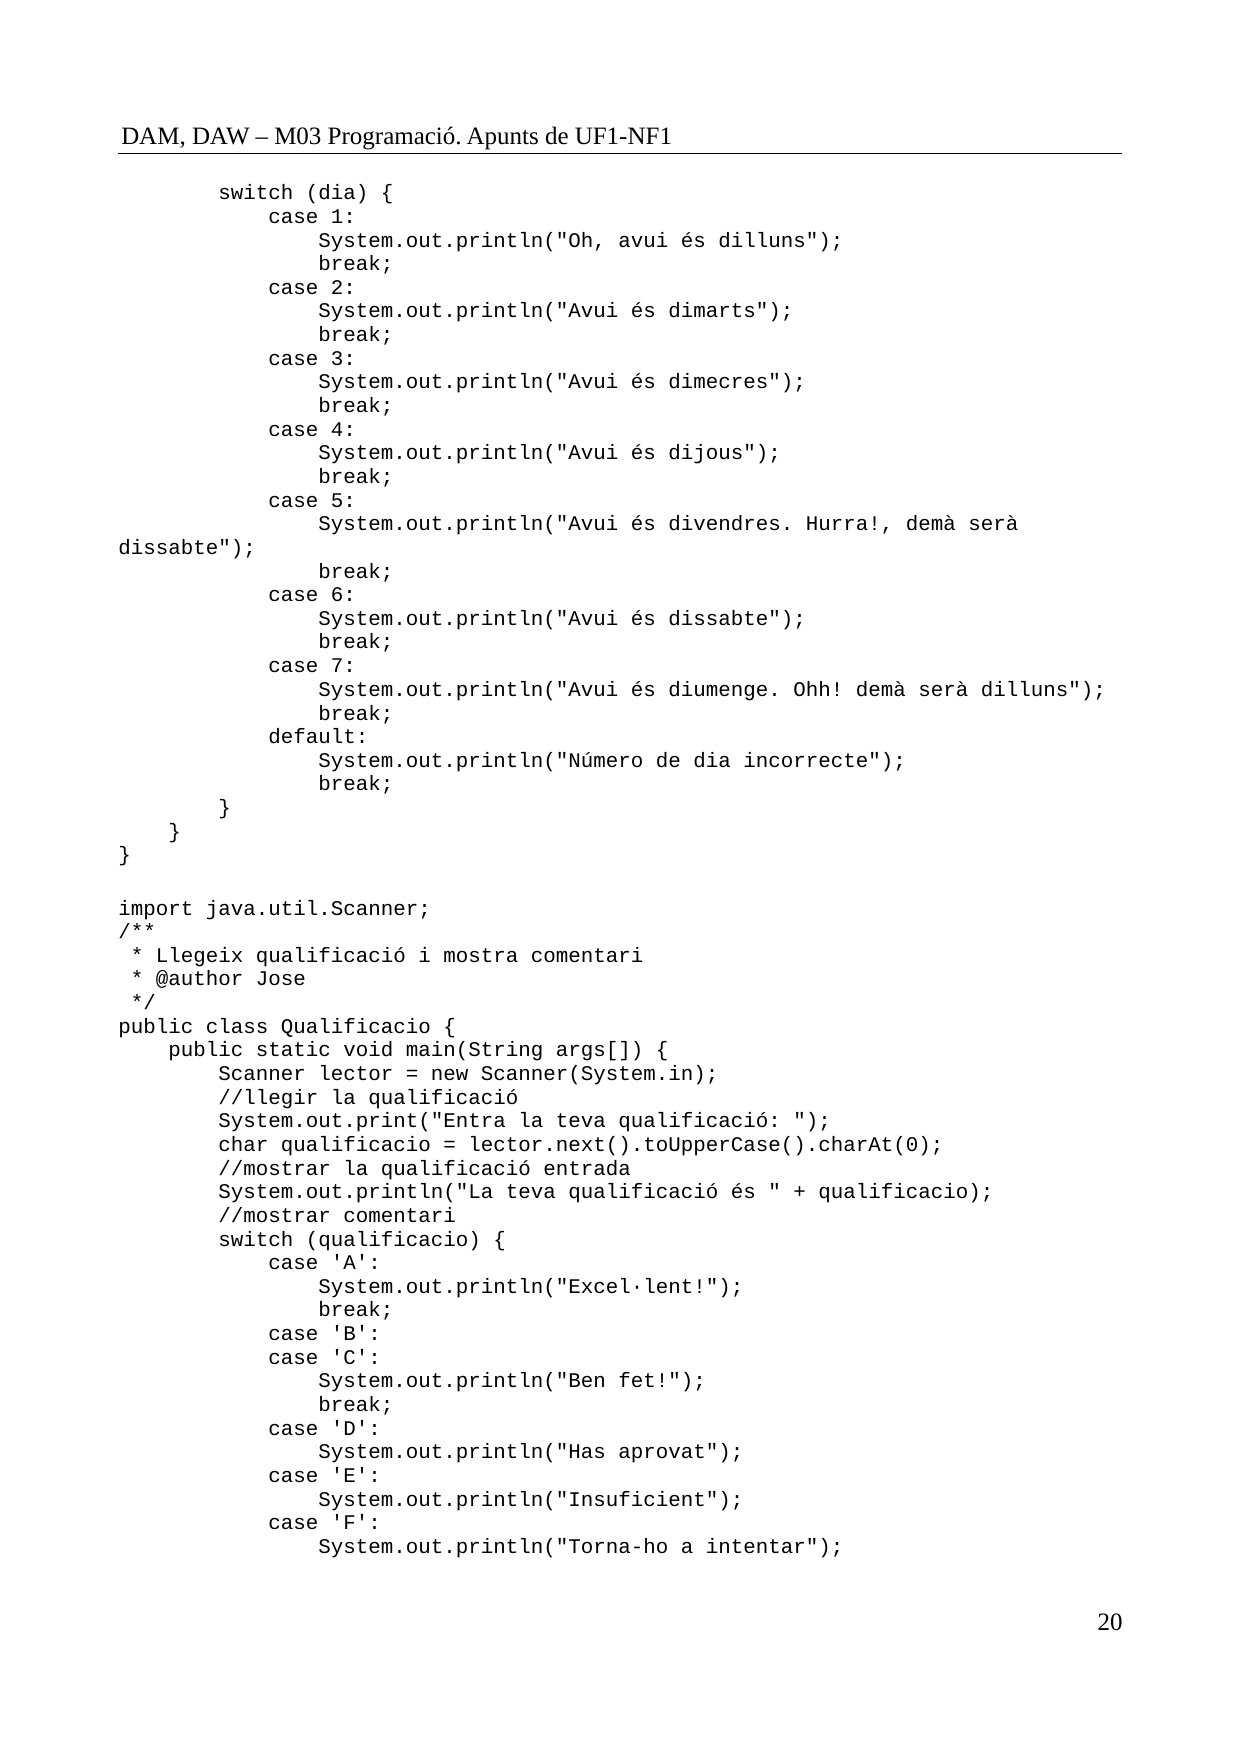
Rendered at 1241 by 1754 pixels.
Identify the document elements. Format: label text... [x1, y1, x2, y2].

text case 'B': [118, 1323, 1122, 1347]
text System.out.println("Has aprovat"); [118, 1441, 1122, 1465]
text System.out.println("Avui és dimecres"); [118, 371, 1122, 395]
text switch (dia) { [118, 182, 1122, 206]
text case 'C': [118, 1347, 1122, 1370]
text public class Qualificacio { [118, 1016, 1122, 1039]
text case 7: [118, 655, 1122, 679]
text case 'D': [118, 1418, 1122, 1441]
text break; [118, 1394, 1122, 1418]
text case 4: [118, 419, 1122, 442]
text case 6: [118, 584, 1122, 608]
text break; [118, 324, 1122, 348]
text System.out.println("Torna-ho a intentar"); [118, 1536, 1122, 1559]
text default: [118, 726, 1122, 750]
text */ [118, 992, 1122, 1016]
text System.out.println("Avui és dissabte"); [118, 608, 1122, 632]
text case 'E': [118, 1465, 1122, 1489]
text //llegir la qualificació [118, 1087, 1122, 1110]
text * @author Jose [118, 968, 1122, 992]
text Scanner lector = new Scanner(System.in); [118, 1063, 1122, 1087]
text System.out.println("Avui és divendres. Hurra!, demà serà dissabte"); [118, 513, 1122, 561]
text System.out.println("Excel·lent!"); [118, 1276, 1122, 1299]
text } [118, 821, 1122, 844]
text break; [118, 561, 1122, 584]
text } [118, 797, 1122, 821]
text * Llegeix qualificació i mostra comentari [118, 945, 1122, 968]
text System.out.println("Avui és dijous"); [118, 442, 1122, 466]
text System.out.println("La teva qualificació és " + qualificacio); [118, 1181, 1122, 1205]
text public static void main(String args[]) { [118, 1039, 1122, 1063]
text break; [118, 702, 1122, 726]
text break; [118, 773, 1122, 797]
text switch (qualificacio) { [118, 1228, 1122, 1252]
text break; [118, 632, 1122, 655]
text System.out.println("Insuficient"); [118, 1489, 1122, 1512]
text System.out.print("Entra la teva qualificació: "); [118, 1110, 1122, 1134]
text case 'F': [118, 1512, 1122, 1536]
text import java.util.Scanner; [118, 897, 1122, 921]
text System.out.println("Número de dia incorrecte"); [118, 750, 1122, 773]
text char qualificacio = lector.next().toUpperCase().charAt(0); [118, 1134, 1122, 1158]
text case 1: [118, 206, 1122, 229]
text case 'A': [118, 1252, 1122, 1276]
text System.out.println("Avui és diumenge. Ohh! demà serà dilluns"); [118, 679, 1122, 702]
text case 3: [118, 348, 1122, 371]
text } [118, 844, 1122, 868]
text break; [118, 466, 1122, 490]
text System.out.println("Oh, avui és dilluns"); [118, 229, 1122, 253]
text System.out.println("Ben fet!"); [118, 1370, 1122, 1394]
text //mostrar comentari [118, 1205, 1122, 1228]
text /** [118, 921, 1122, 945]
text case 5: [118, 490, 1122, 513]
text System.out.println("Avui és dimarts"); [118, 301, 1122, 324]
text case 2: [118, 277, 1122, 301]
text break; [118, 395, 1122, 419]
text break; [118, 253, 1122, 277]
text //mostrar la qualificació entrada [118, 1158, 1122, 1181]
text break; [118, 1299, 1122, 1323]
